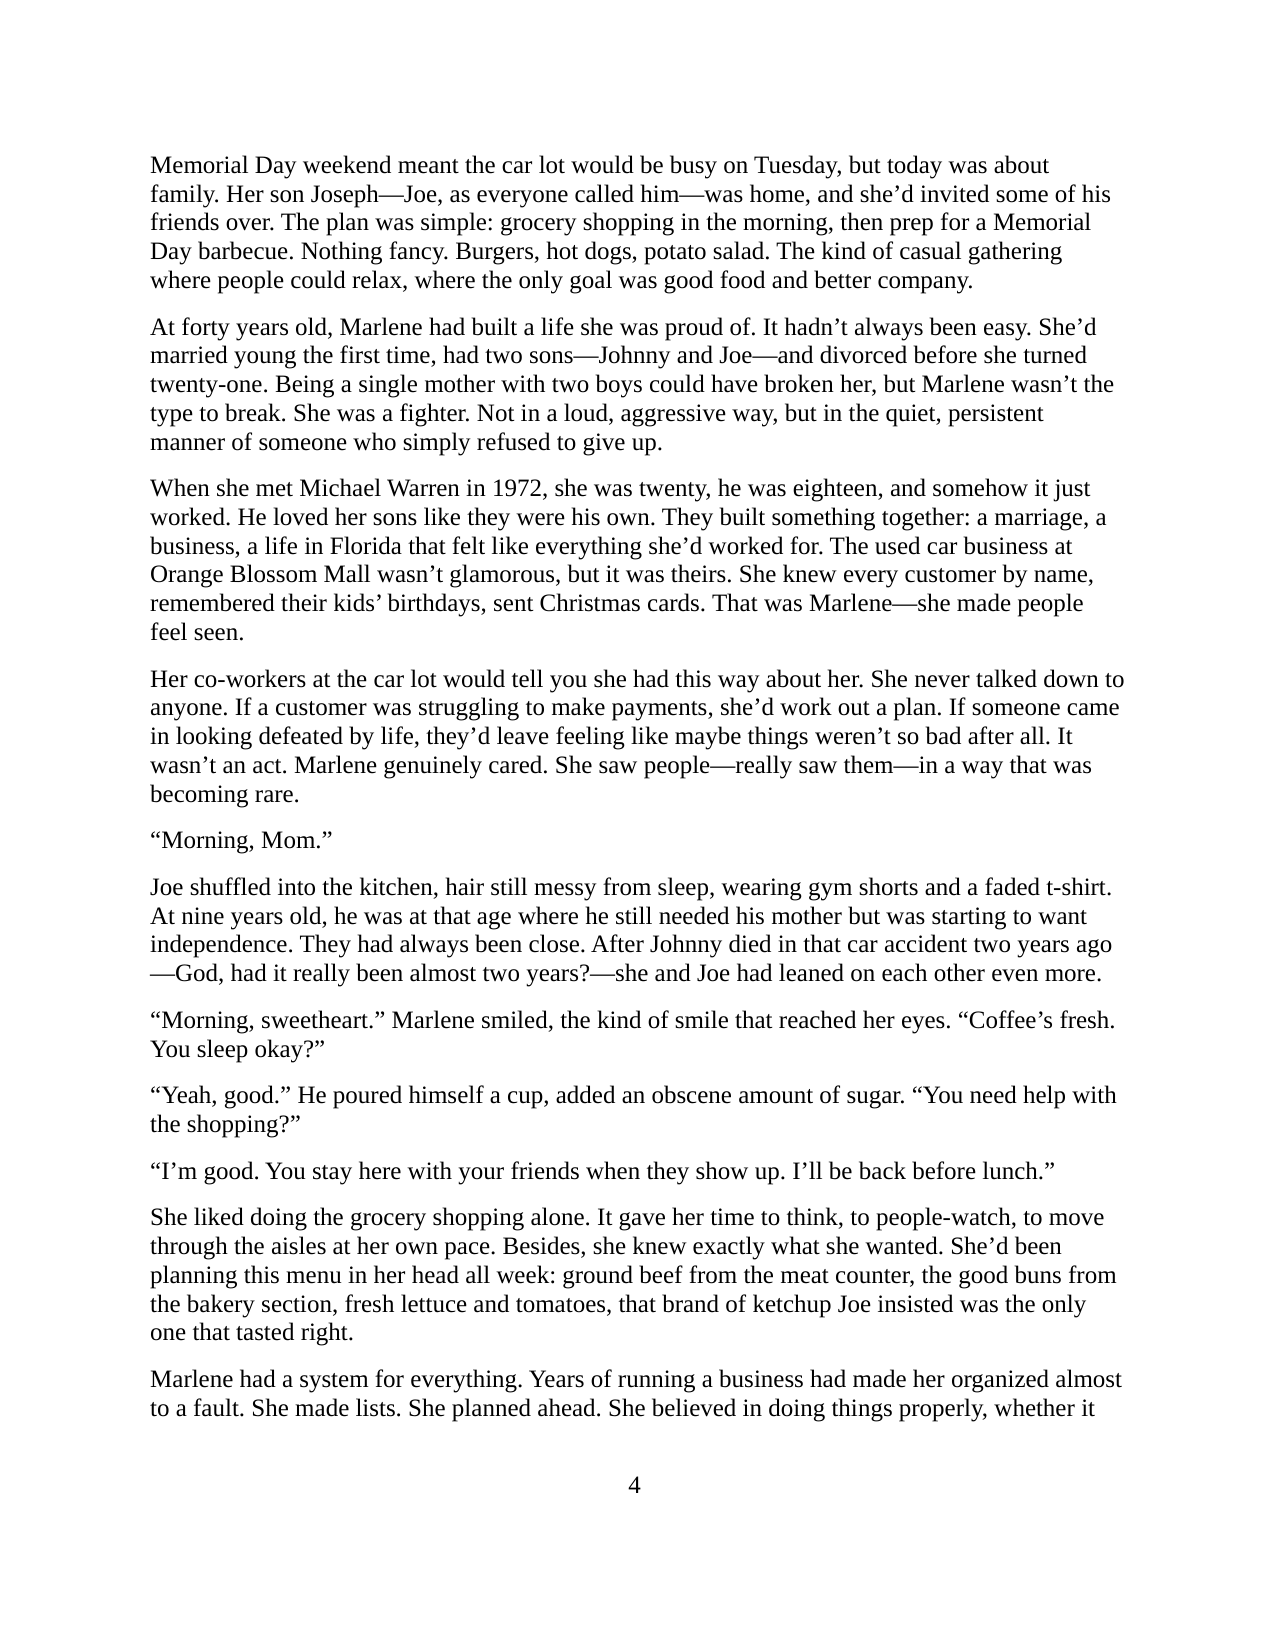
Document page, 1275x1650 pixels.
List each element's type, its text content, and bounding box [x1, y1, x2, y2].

text Marlene had a system for everything. Years of running a business had made her organized almost to a fault. She made lists. She planned ahead. She believed in doing things properly, whether it [150, 1364, 1125, 1422]
text Joe shuffled into the kitchen, hair still messy from sleep, wearing gym shorts and a faded t-shirt. At nine years old, he was at that age where he still needed his mother but was starting to want independence. They had always been close. After Johnny died in that car accident two years ago—God, had it really been almost two years?—she and Joe had leaned on each other even more. [150, 872, 1125, 987]
text Her co-workers at the car lot would tell you she had this way about her. She never talked down to anyone. If a customer was struggling to make payments, she’d work out a plan. If someone came in looking defeated by life, they’d leave feeling like maybe things weren’t so bad after all. It wasn’t an act. Marlene genuinely cared. She saw people—really saw them—in a way that was becoming rare. [150, 664, 1125, 807]
text Memorial Day weekend meant the car lot would be busy on Tuesday, but today was about family. Her son Joseph—Joe, as everyone called him—was home, and she’d invited some of his friends over. The plan was simple: grocery shopping in the morning, then prep for a Memorial Day barbecue. Nothing fancy. Burgers, hot dogs, potato salad. The kind of casual gathering where people could relax, where the only goal was good food and better company. [150, 150, 1125, 294]
text “Yeah, good.” He poured himself a cup, added an obscene amount of sugar. “You need help with the shopping?” [150, 1080, 1125, 1138]
text When she met Michael Warren in 1972, she was twenty, he was eighteen, and somehow it just worked. He loved her sons like they were his own. They built something together: a marriage, a business, a life in Florida that felt like everything she’d worked for. The used car business at Orange Blossom Mall wasn’t glamorous, but it was theirs. She knew every customer by name, remembered their kids’ birthdays, sent Christmas cards. That was Marlene—she made people feel seen. [150, 473, 1125, 646]
text “Morning, Mom.” [150, 825, 1125, 854]
text At forty years old, Marlene had built a life she was proud of. It hadn’t always been easy. She’d married young the first time, had two sons—Johnny and Joe—and divorced before she turned twenty-one. Being a single mother with two boys could have broken her, but Marlene wasn’t the type to break. She was a fighter. Not in a loud, aggressive way, but in the quiet, persistent manner of someone who simply refused to give up. [150, 312, 1125, 455]
text “I’m good. You stay here with your friends when they show up. I’ll be back before lunch.” [150, 1156, 1125, 1184]
text She liked doing the grocery shopping alone. It gave her time to think, to people-watch, to move through the aisles at her own pace. Besides, she knew exactly what she wanted. She’d been planning this menu in her head all week: ground beef from the meat counter, the good buns from the bakery section, fresh lettuce and tomatoes, that brand of ketchup Joe insisted was the only one that tasted right. [150, 1202, 1125, 1346]
text “Morning, sweetheart.” Marlene smiled, the kind of smile that reached her eyes. “Coffee’s fresh. You sleep okay?” [150, 1005, 1125, 1062]
